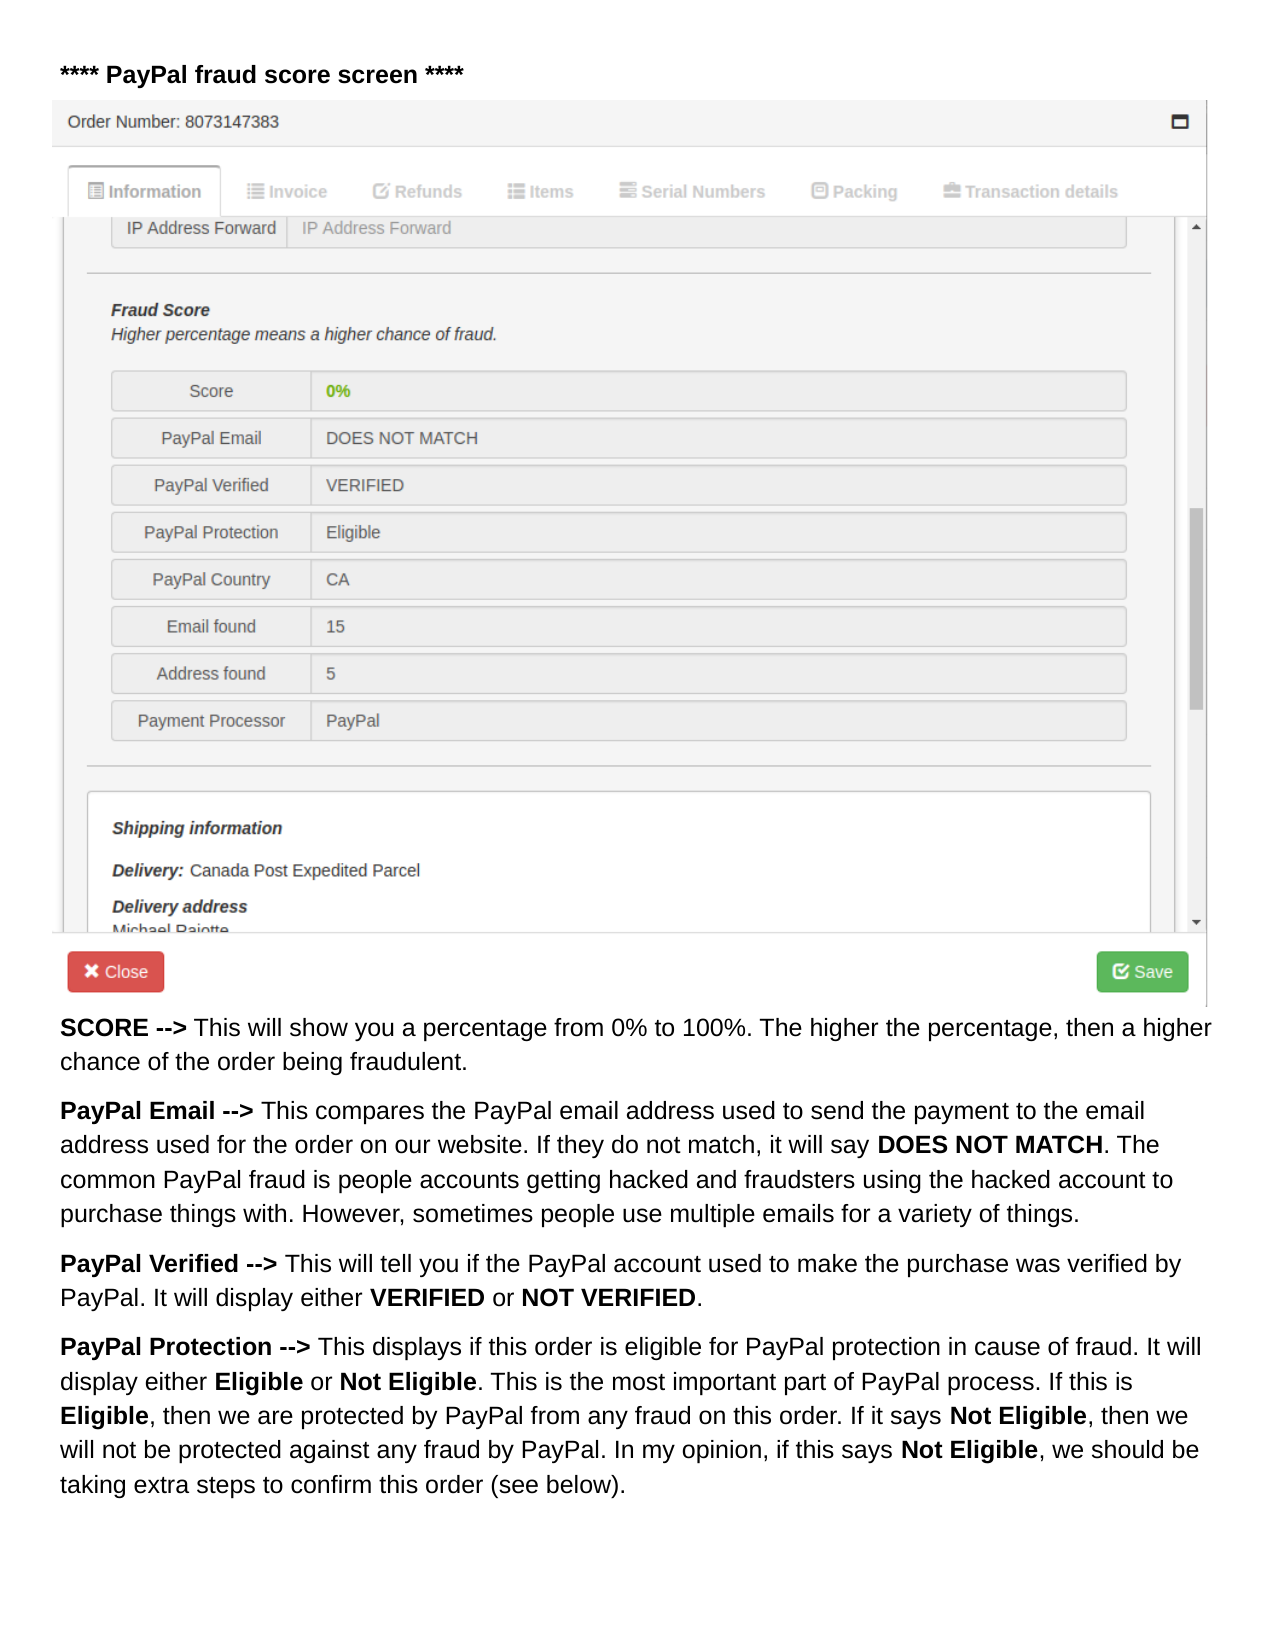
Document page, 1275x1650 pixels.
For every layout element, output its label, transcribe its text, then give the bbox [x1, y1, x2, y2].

text **** PayPal fraud score screen **** [60, 60, 1215, 89]
picture [52, 100, 1208, 1007]
text SCORE --> This will show you a percentage from 0% to 100%. The higher the percentage, then a higher chance of the order being fraudulent. [60, 109, 1215, 1076]
text PayPal Verified --> This will tell you if the PayPal account used to make the purchase was verified by PayPal. It will display either VERIFIED or NOT VERIFIED. [60, 1248, 1215, 1312]
text PayPal Email --> This compares the PayPal email address used to send the payment to the email address used for the order on our website. If they do not match, it will say DOES NOT MATCH. The common PayPal fraud is people accounts getting hacked and fraudsters using the hacked account to purchase things with. However, sometimes people use multiple emails for a variety of things. [60, 1096, 1215, 1228]
text PayPal Protection --> This displays if this order is eligible for PayPal protection in cause of fraud. It will display either Eligible or Not Eligible. This is the most important part of PayPal process. If this is Eligible, then we are protected by PayPal from any fraud on this order. If it says Not Eligible, then we will not be protected against any fraud by PayPal. In my opinion, if this says Not Eligible, we should be taking extra steps to confirm this order (see below). [60, 1332, 1215, 1499]
